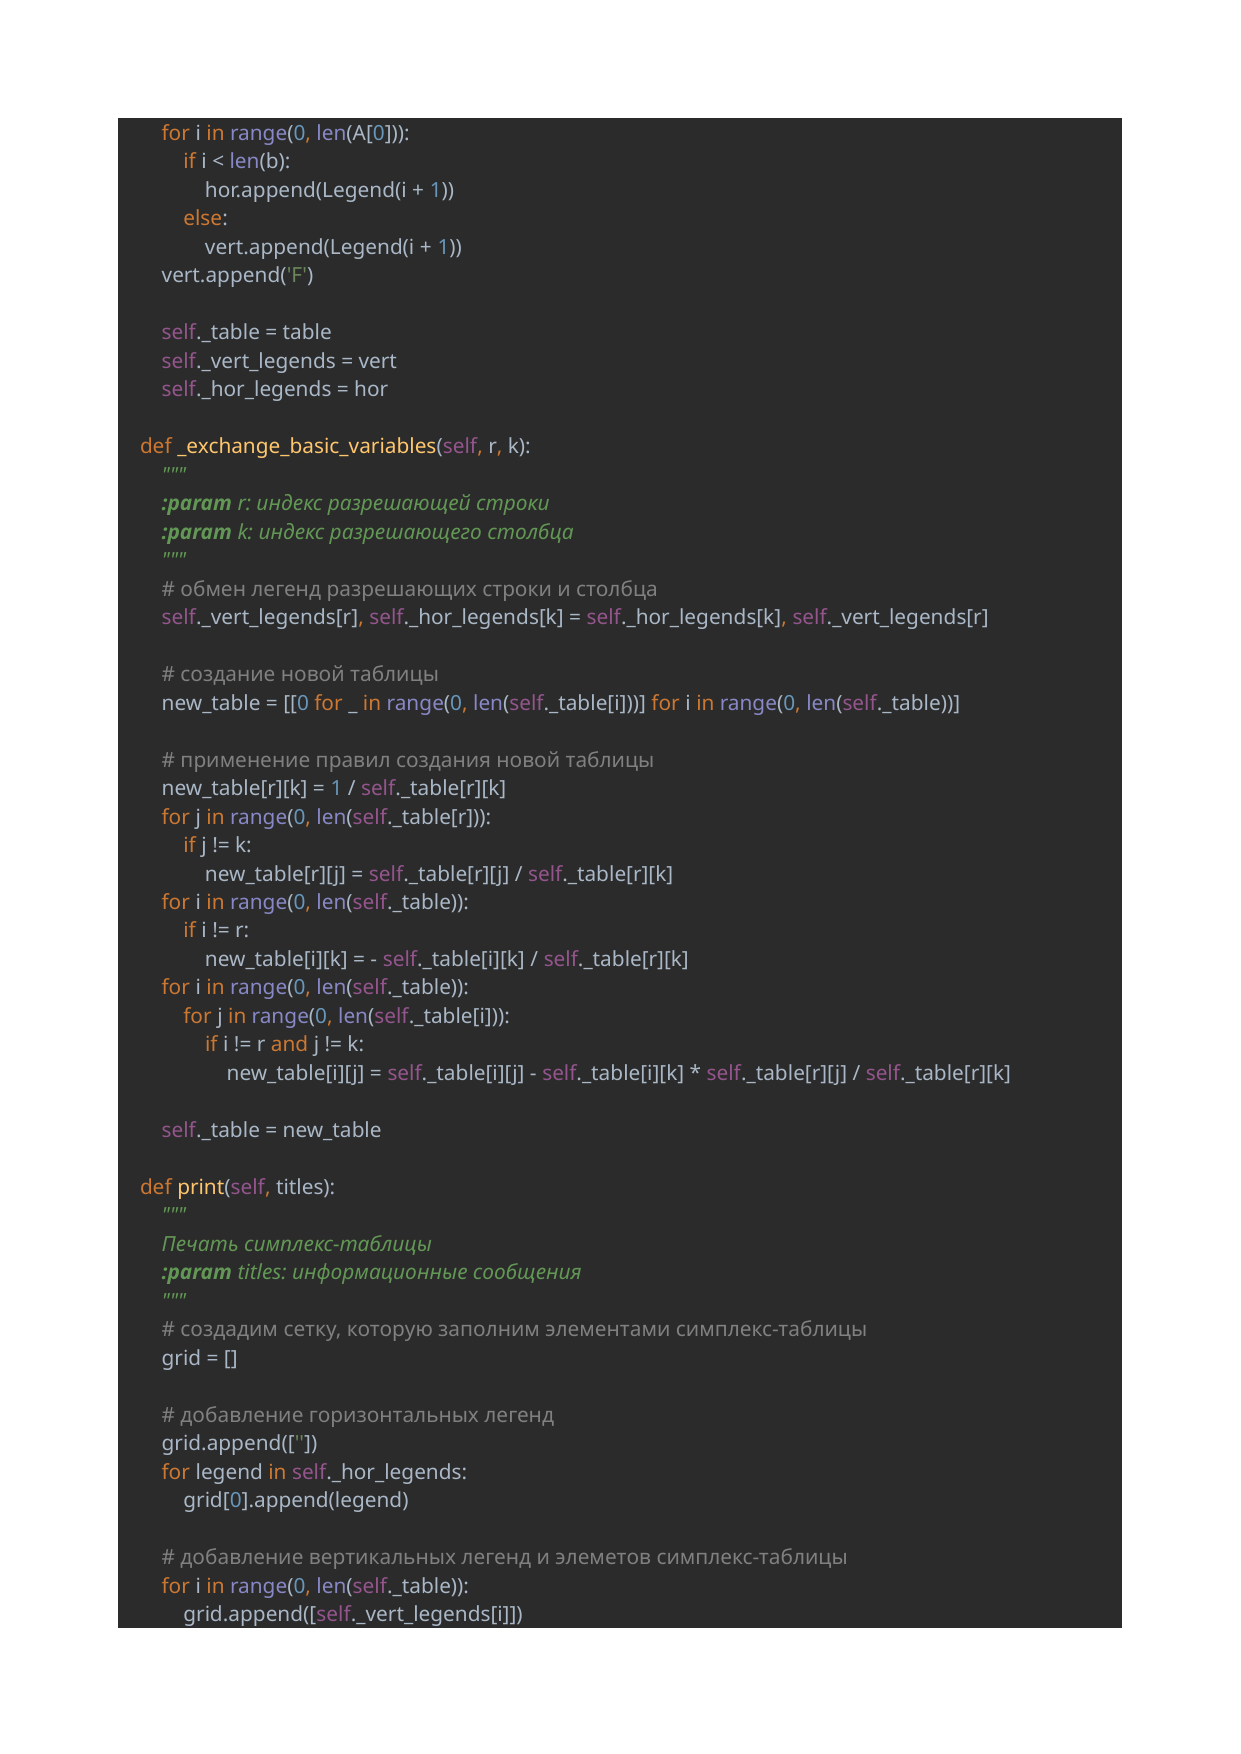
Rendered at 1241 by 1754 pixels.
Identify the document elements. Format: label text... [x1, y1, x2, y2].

text for i in range(0, len(A[0])): if i < len(b): hor.append(Legend(i + 1)) else: vert.append(Legend(i + 1)) vert.append('F') self._table = table self._vert_legends = vert self._hor_legends = hor def _exchange_basic_variables(self, r, k): """ :param r: индекс разрешающей строки :param k: индекс разрешающего столбца """ # обмен легенд разрешающих строки и столбца self._vert_legends[r], self._hor_legends[k] = self._hor_legends[k], self._vert_legends[r] # создание новой таблицы new_table = [[0 for _ in range(0, len(self._table[i]))] for i in range(0, len(self._table))] # применение правил создания новой таблицы new_table[r][k] = 1 / self._table[r][k] for j in range(0, len(self._table[r])): if j != k: new_table[r][j] = self._table[r][j] / self._table[r][k] for i in range(0, len(self._table)): if i != r: new_table[i][k] = - self._table[i][k] / self._table[r][k] for i in range(0, len(self._table)): for j in range(0, len(self._table[i])): if i != r and j != k: new_table[i][j] = self._table[i][j] - self._table[i][k] * self._table[r][j] / self._table[r][k] self._table = new_table def print(self, titles): """ Печать симплекс-таблицы :param titles: информационные сообщения """ # создадим сетку, которую заполним элементами симплекс-таблицы grid = [] # добавление горизонтальных легенд grid.append(['']) for legend in self._hor_legends: grid[0].append(legend) # добавление вертикальных легенд и элеметов симплекс-таблицы for i in range(0, len(self._table)): grid.append([self._vert_legends[i]]) [118, 118, 1122, 1628]
